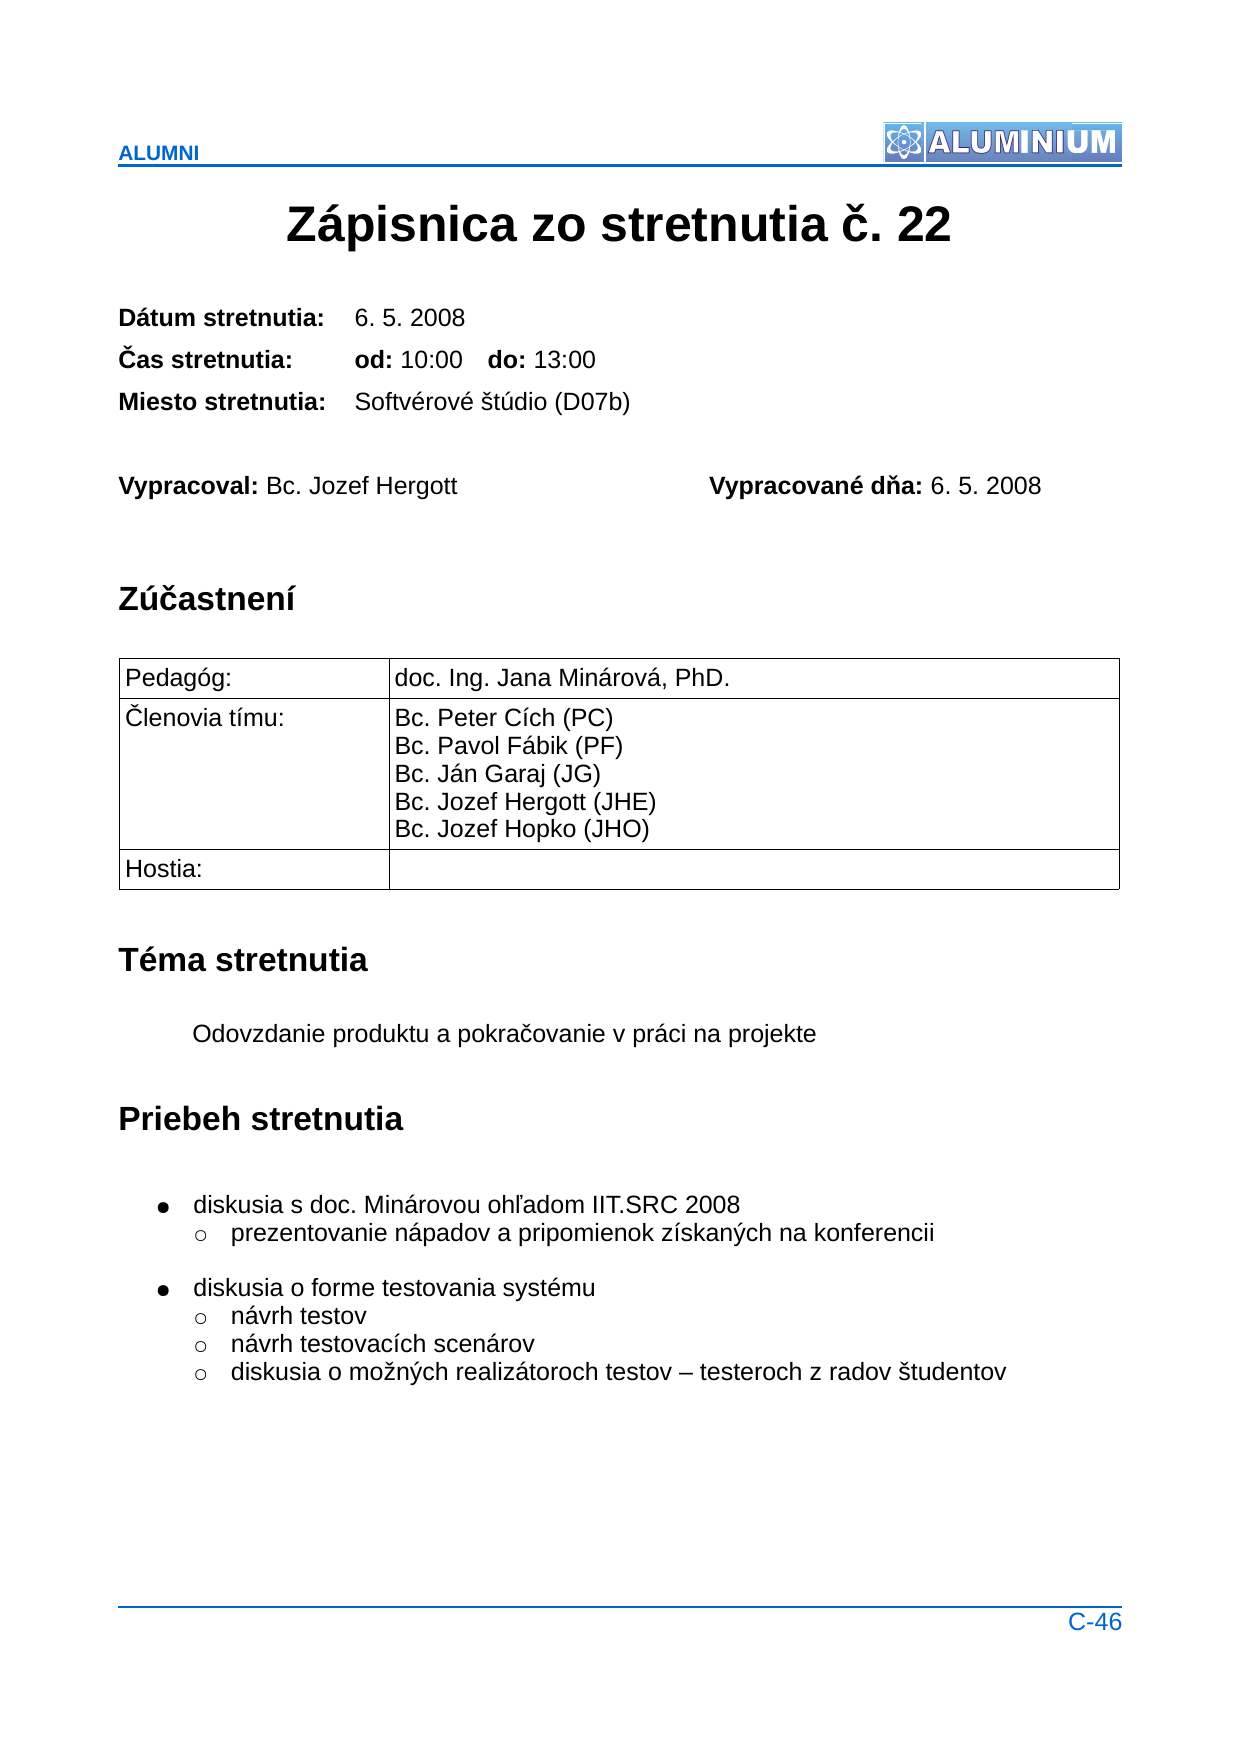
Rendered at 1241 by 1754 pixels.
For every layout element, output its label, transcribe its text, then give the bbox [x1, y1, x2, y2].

list návrh testovacích scenárov [193, 1330, 1122, 1358]
list prezentovanie nápadov a pripomienok získaných na konferencii [193, 1218, 1122, 1246]
table_cell Bc. Peter Cích (PC) Bc. Pavol Fábik (PF) Bc. Ján Garaj (JG) Bc. Jozef Hergott (JHE) Bc. Jozef Hopko (JHO) [390, 699, 1119, 849]
text Miesto stretnutia: Softvérové štúdio (D07b) [118, 388, 1122, 416]
table_cell Hostia: [120, 850, 389, 888]
text Dátum stretnutia: 6. 5. 2008 [118, 304, 1122, 332]
list diskusia o forme testovania systému [156, 1274, 1122, 1302]
text Odovzdanie produktu a pokračovanie v práci na projekte [118, 1019, 1122, 1047]
table_cell Členovia tímu: [120, 699, 389, 849]
subtitle Zúčastnení [118, 580, 1122, 618]
text Vypracoval: Bc. Jozef Hergott Vypracované dňa: 6. 5. 2008 [118, 472, 1122, 499]
list návrh testov [193, 1302, 1122, 1330]
text Čas stretnutia: od: 10:00 do: 13:00 [118, 346, 1122, 374]
subtitle Priebeh stretnutia [118, 1100, 1122, 1138]
subtitle Téma stretnutia [118, 941, 1122, 979]
list diskusia o možných realizátoroch testov – testeroch z radov študentov [193, 1358, 1122, 1386]
table_header doc. Ing. Jana Minárová, PhD. [390, 659, 1119, 698]
table_cell [390, 850, 1119, 888]
table_header Pedagóg: [120, 659, 389, 698]
list diskusia s doc. Minárovou ohľadom IIT.SRC 2008 [156, 1190, 1122, 1218]
text Zápisnica zo stretnutia č. 22 [118, 196, 1122, 252]
